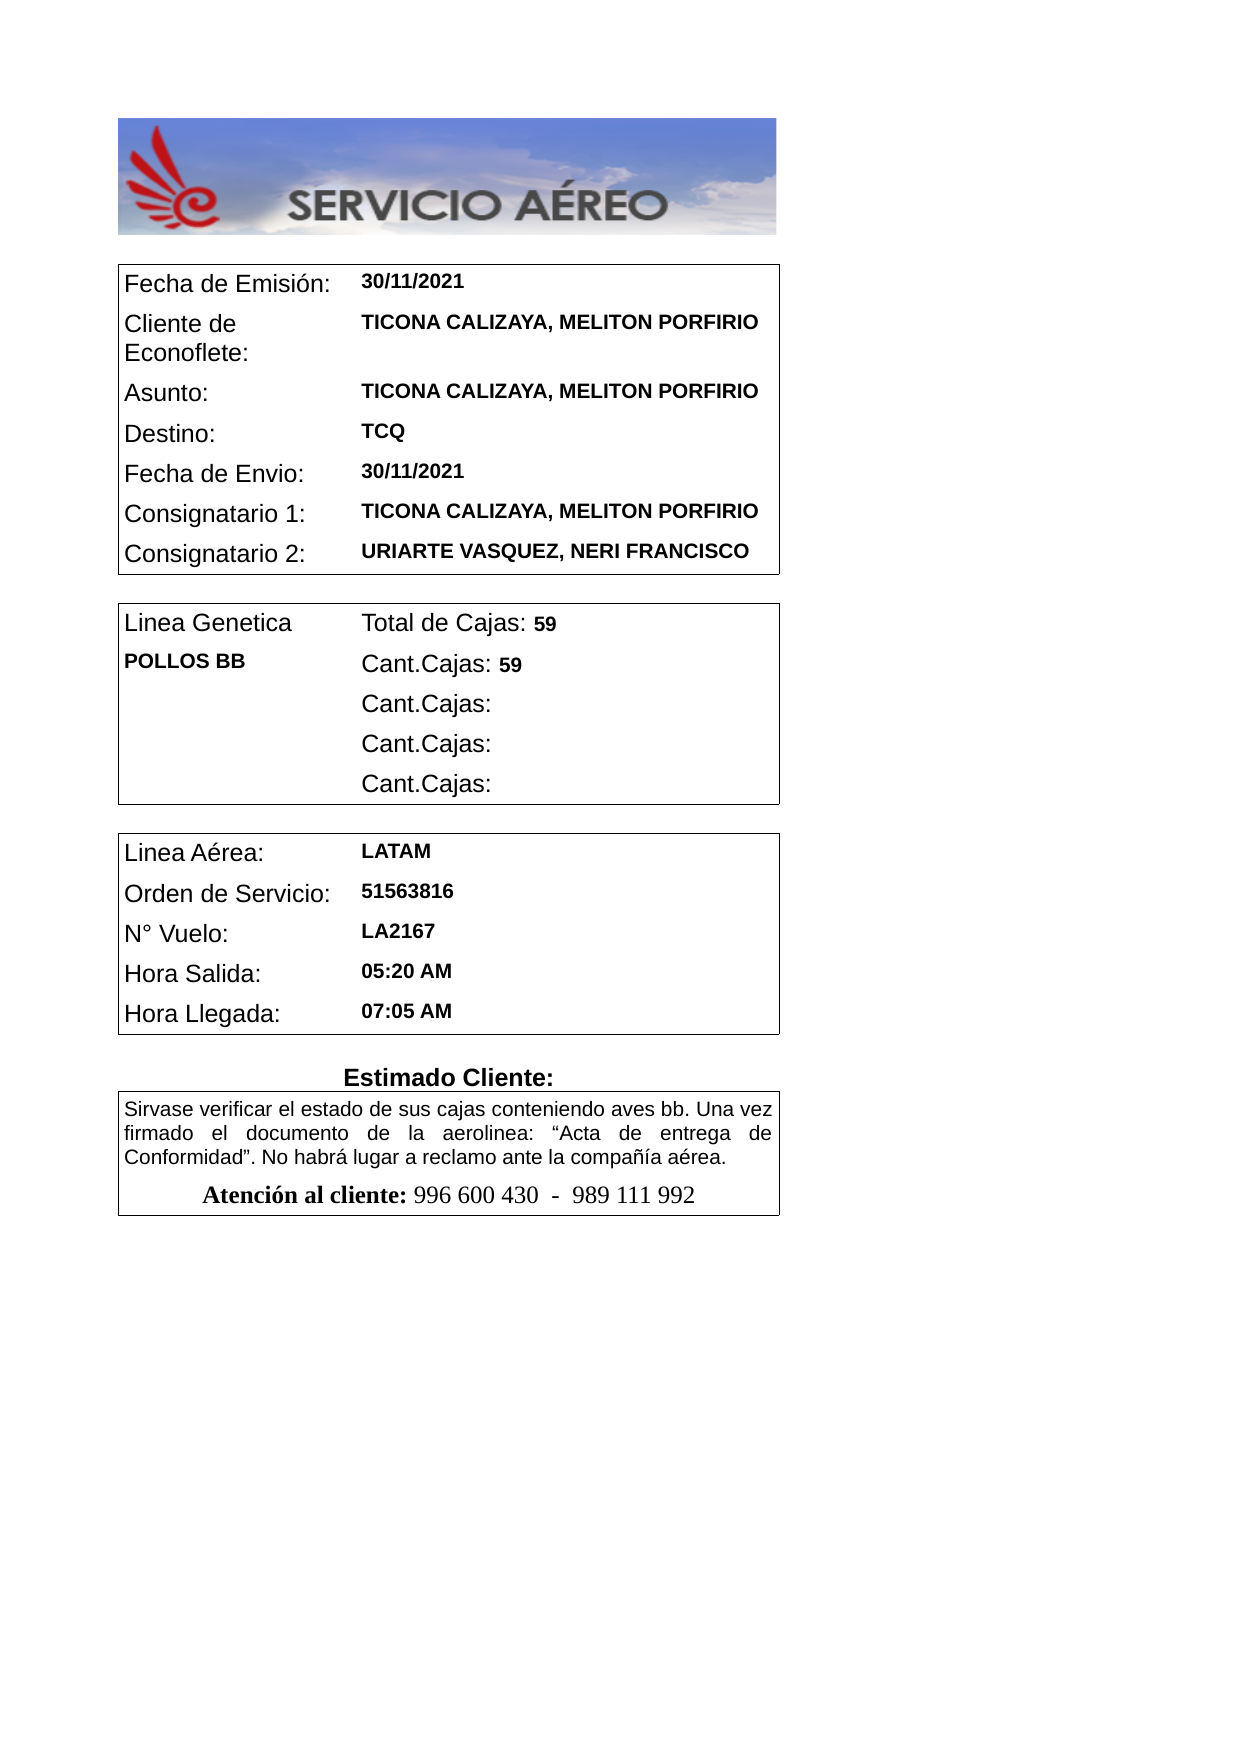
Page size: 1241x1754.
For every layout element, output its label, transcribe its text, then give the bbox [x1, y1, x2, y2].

table_cell [119, 683, 356, 723]
table_cell TICONA CALIZAYA, MELITON PORFIRIO [356, 493, 779, 533]
table_cell TICONA CALIZAYA, MELITON PORFIRIO [356, 373, 779, 413]
table_cell Destino: [119, 413, 356, 453]
table_cell Estimado Cliente: [118, 1035, 779, 1091]
table_cell Cant.Cajas: [356, 723, 779, 763]
table_cell Hora Llegada: [119, 994, 356, 1034]
table_cell Linea Genetica [119, 604, 356, 643]
table_cell 05:20 AM [356, 953, 779, 993]
table_cell Linea Aérea: [119, 834, 356, 873]
picture [118, 118, 777, 235]
table_cell Consignatario 1: [119, 493, 356, 533]
table_header Fecha de Emisión: [119, 265, 356, 304]
table_cell Orden de Servicio: [119, 873, 356, 913]
table_cell [356, 575, 779, 603]
table_cell [356, 805, 779, 833]
table_cell Sirvase verificar el estado de sus cajas conteniendo aves bb. Una vez firmado el documento de la aerolinea: “Acta de entrega de Conformidad”. No habrá lugar a reclamo ante la compañía aérea. [119, 1092, 779, 1175]
table_cell Atención al cliente: 996 600 430 - 989 111 992 [119, 1175, 779, 1215]
table_cell Cant.Cajas: [356, 764, 779, 804]
table_cell Hora Salida: [119, 953, 356, 993]
table_header 30/11/2021 [356, 265, 779, 304]
table_cell Cliente de Econoflete: [119, 304, 356, 373]
table_cell [118, 575, 356, 603]
table_cell [119, 723, 356, 763]
table_cell TICONA CALIZAYA, MELITON PORFIRIO [356, 304, 779, 373]
table_cell [119, 764, 356, 804]
table_cell LATAM [356, 834, 779, 873]
table_cell TCQ [356, 413, 779, 453]
table_cell URIARTE VASQUEZ, NERI FRANCISCO [356, 534, 779, 574]
table_cell Asunto: [119, 373, 356, 413]
table_cell Total de Cajas: 59 [356, 604, 779, 643]
table_cell 51563816 [356, 873, 779, 913]
table_cell Cant.Cajas: 59 [356, 643, 779, 683]
table_cell POLLOS BB [119, 643, 356, 683]
table_cell LA2167 [356, 913, 779, 953]
table_cell 30/11/2021 [356, 453, 779, 493]
table_cell 07:05 AM [356, 994, 779, 1034]
table_cell Cant.Cajas: [356, 683, 779, 723]
table_cell N° Vuelo: [119, 913, 356, 953]
table_cell Consignatario 2: [119, 534, 356, 574]
table_cell Fecha de Envio: [119, 453, 356, 493]
table_cell [118, 805, 356, 833]
